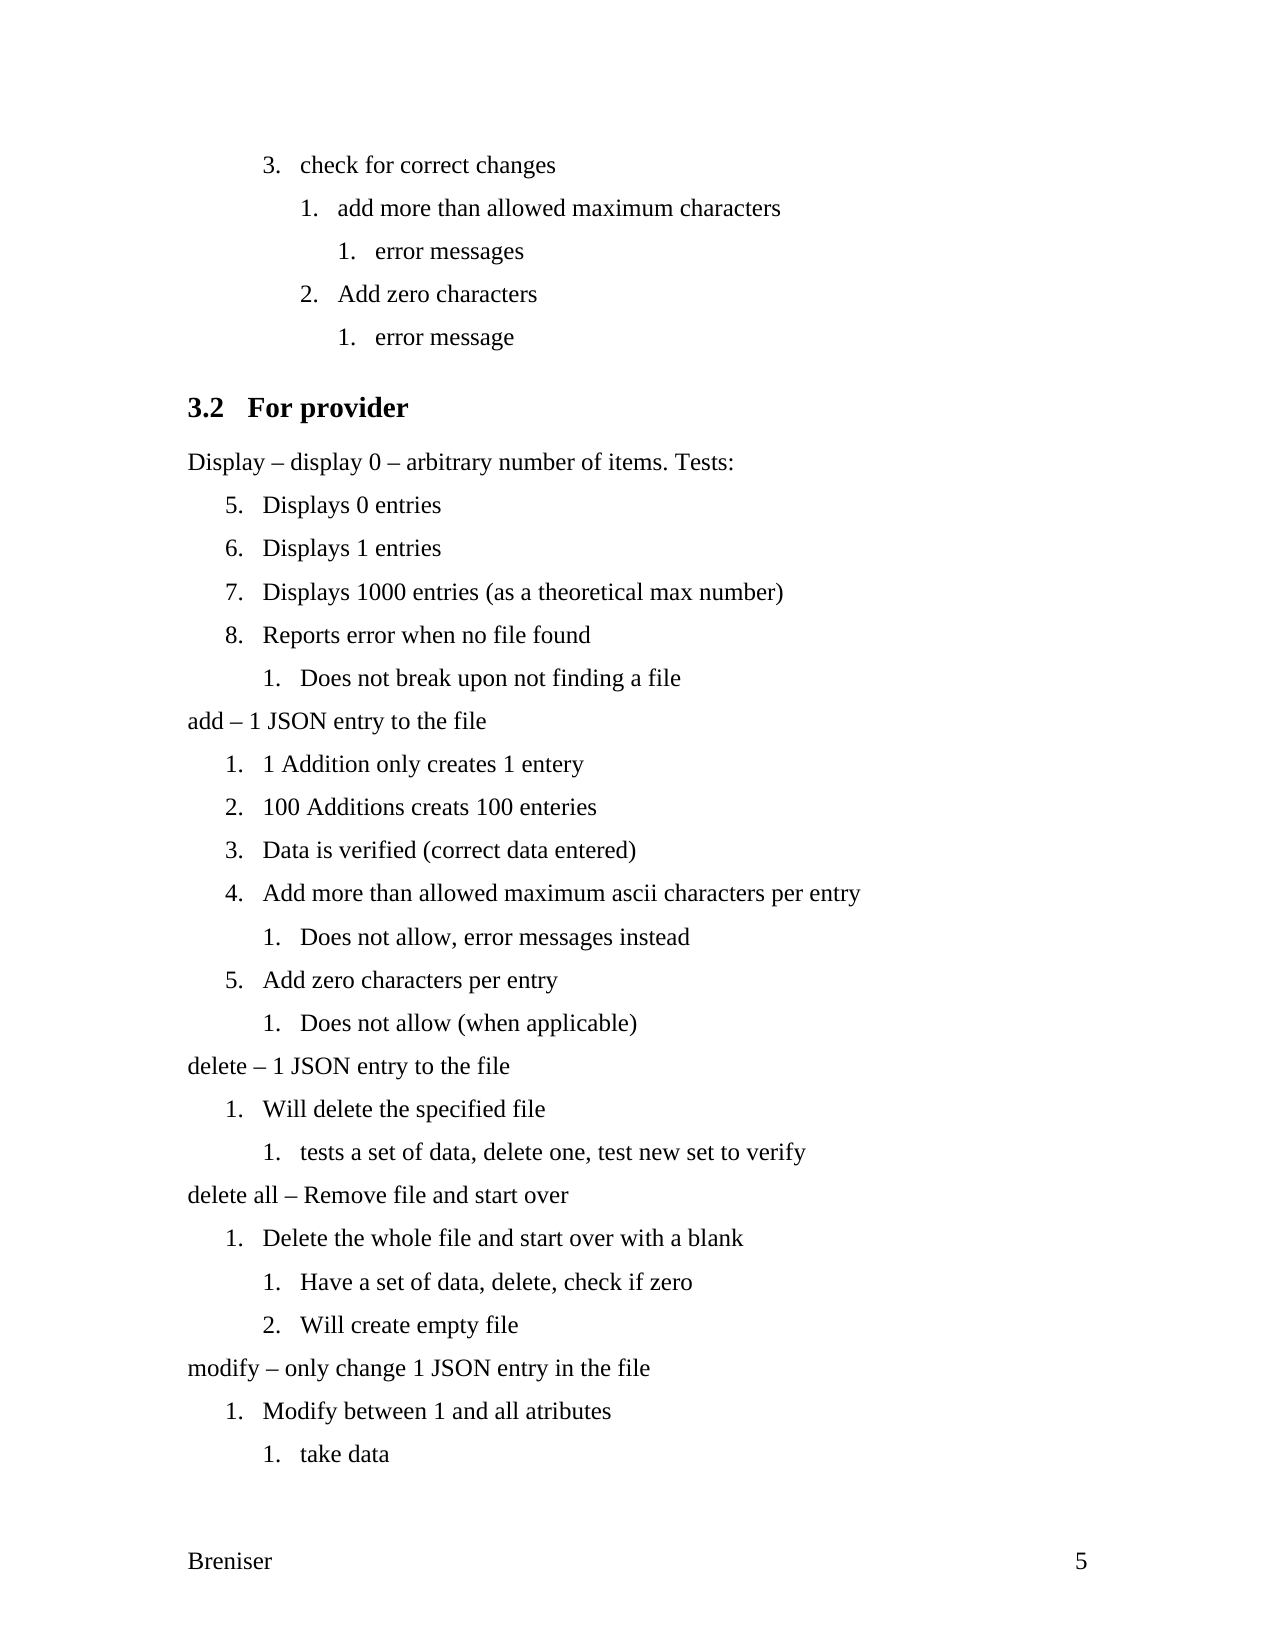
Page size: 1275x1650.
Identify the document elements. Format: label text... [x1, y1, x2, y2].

text delete all – Remove file and start over [187, 1180, 1087, 1209]
list Have a set of data, delete, check if zero [262, 1267, 1087, 1295]
subtitle For provider [187, 391, 1087, 424]
list error message [337, 322, 1087, 351]
list take data [262, 1439, 1087, 1468]
text modify – only change 1 JSON entry in the file [187, 1353, 1087, 1382]
list Data is verified (correct data entered) [225, 835, 1087, 864]
text add – 1 JSON entry to the file [187, 706, 1087, 735]
list tests a set of data, delete one, test new set to verify [262, 1137, 1087, 1166]
list error messages [337, 236, 1087, 265]
list Does not allow, error messages instead [262, 922, 1087, 950]
list Modify between 1 and all atributes [225, 1396, 1087, 1425]
list Displays 0 entries [225, 490, 1087, 519]
list Add zero characters per entry [225, 965, 1087, 993]
list Reports error when no file found [225, 620, 1087, 648]
text delete – 1 JSON entry to the file [187, 1051, 1087, 1080]
list Add more than allowed maximum ascii characters per entry [225, 878, 1087, 907]
list Does not allow (when applicable) [262, 1008, 1087, 1037]
list Displays 1 entries [225, 533, 1087, 562]
list Does not break upon not finding a file [262, 663, 1087, 692]
text Display – display 0 – arbitrary number of items. Tests: [187, 447, 1087, 476]
list add more than allowed maximum characters [300, 193, 1087, 222]
list Will create empty file [262, 1310, 1087, 1338]
list 1 Addition only creates 1 entery [225, 749, 1087, 778]
list check for correct changes [262, 150, 1087, 179]
list Displays 1000 entries (as a theoretical max number) [225, 577, 1087, 605]
list 100 Additions creats 100 enteries [225, 792, 1087, 821]
list Add zero characters [300, 279, 1087, 308]
list Delete the whole file and start over with a blank [225, 1223, 1087, 1252]
list Will delete the specified file [225, 1094, 1087, 1123]
